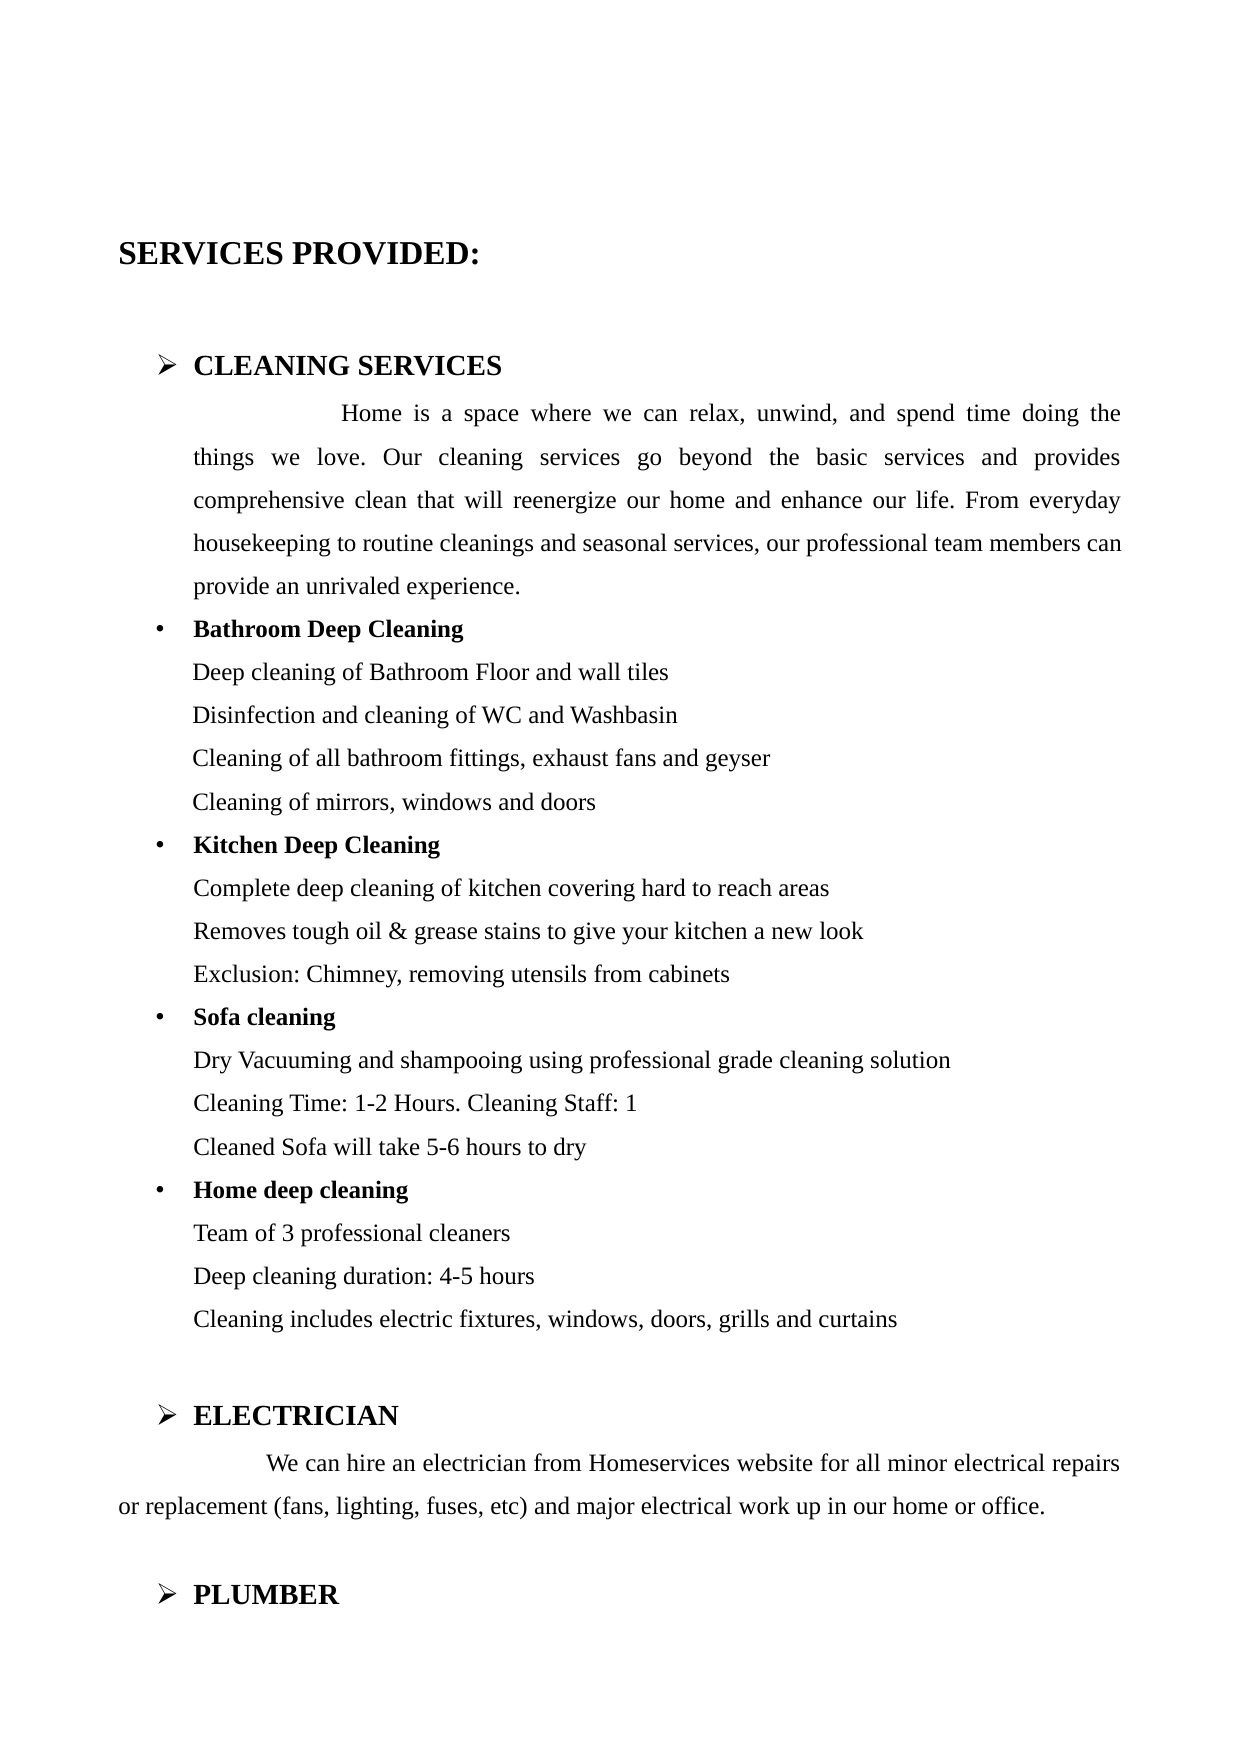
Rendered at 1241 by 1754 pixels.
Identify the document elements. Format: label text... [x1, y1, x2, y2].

text We can hire an electrician from Homeservices website for all minor electrical repairs or replacement (fans, lighting, fuses, etc) and major electrical work up in our home or office. [118, 1448, 1122, 1520]
list Bathroom Deep Cleaning [156, 614, 1122, 643]
list Cleaned Sofa will take 5-6 hours to dry [156, 1132, 1122, 1160]
list Cleaning includes electric fixtures, windows, doors, grills and curtains [156, 1304, 1122, 1333]
list Dry Vacuuming and shampooing using professional grade cleaning solution [156, 1045, 1122, 1074]
list ELECTRICIAN [156, 1398, 1122, 1431]
list Cleaning Time: 1-2 Hours. Cleaning Staff: 1 [156, 1088, 1122, 1117]
text Deep cleaning of Bathroom Floor and wall tiles [118, 657, 1122, 686]
text Cleaning of all bathroom fittings, exhaust fans and geyser [118, 743, 1122, 772]
list Sofa cleaning [156, 1002, 1122, 1031]
text Cleaning of mirrors, windows and doors [118, 787, 1122, 815]
list Kitchen Deep Cleaning [156, 830, 1122, 858]
text Disinfection and cleaning of WC and Washbasin [118, 700, 1122, 729]
list Home deep cleaning [156, 1175, 1122, 1203]
list Deep cleaning duration: 4-5 hours [156, 1261, 1122, 1290]
list Team of 3 professional cleaners [156, 1218, 1122, 1247]
list Complete deep cleaning of kitchen covering hard to reach areas [156, 873, 1122, 902]
list Exclusion: Chimney, removing utensils from cabinets [156, 959, 1122, 988]
list Home is a space where we can relax, unwind, and spend time doing the things we love. Our cleaning services go beyond the basic services and provides comprehensive clean that will reenergize our home and enhance our life. From everyday housekeeping to routine cleanings and seasonal services, our professional team members can provide an unrivaled experience. [156, 398, 1122, 600]
text SERVICES PROVIDED: [118, 233, 1122, 271]
list Removes tough oil & grease stains to give your kitchen a new look [156, 916, 1122, 945]
list PLUMBER [156, 1577, 1122, 1611]
list CLEANING SERVICES [156, 348, 1122, 382]
